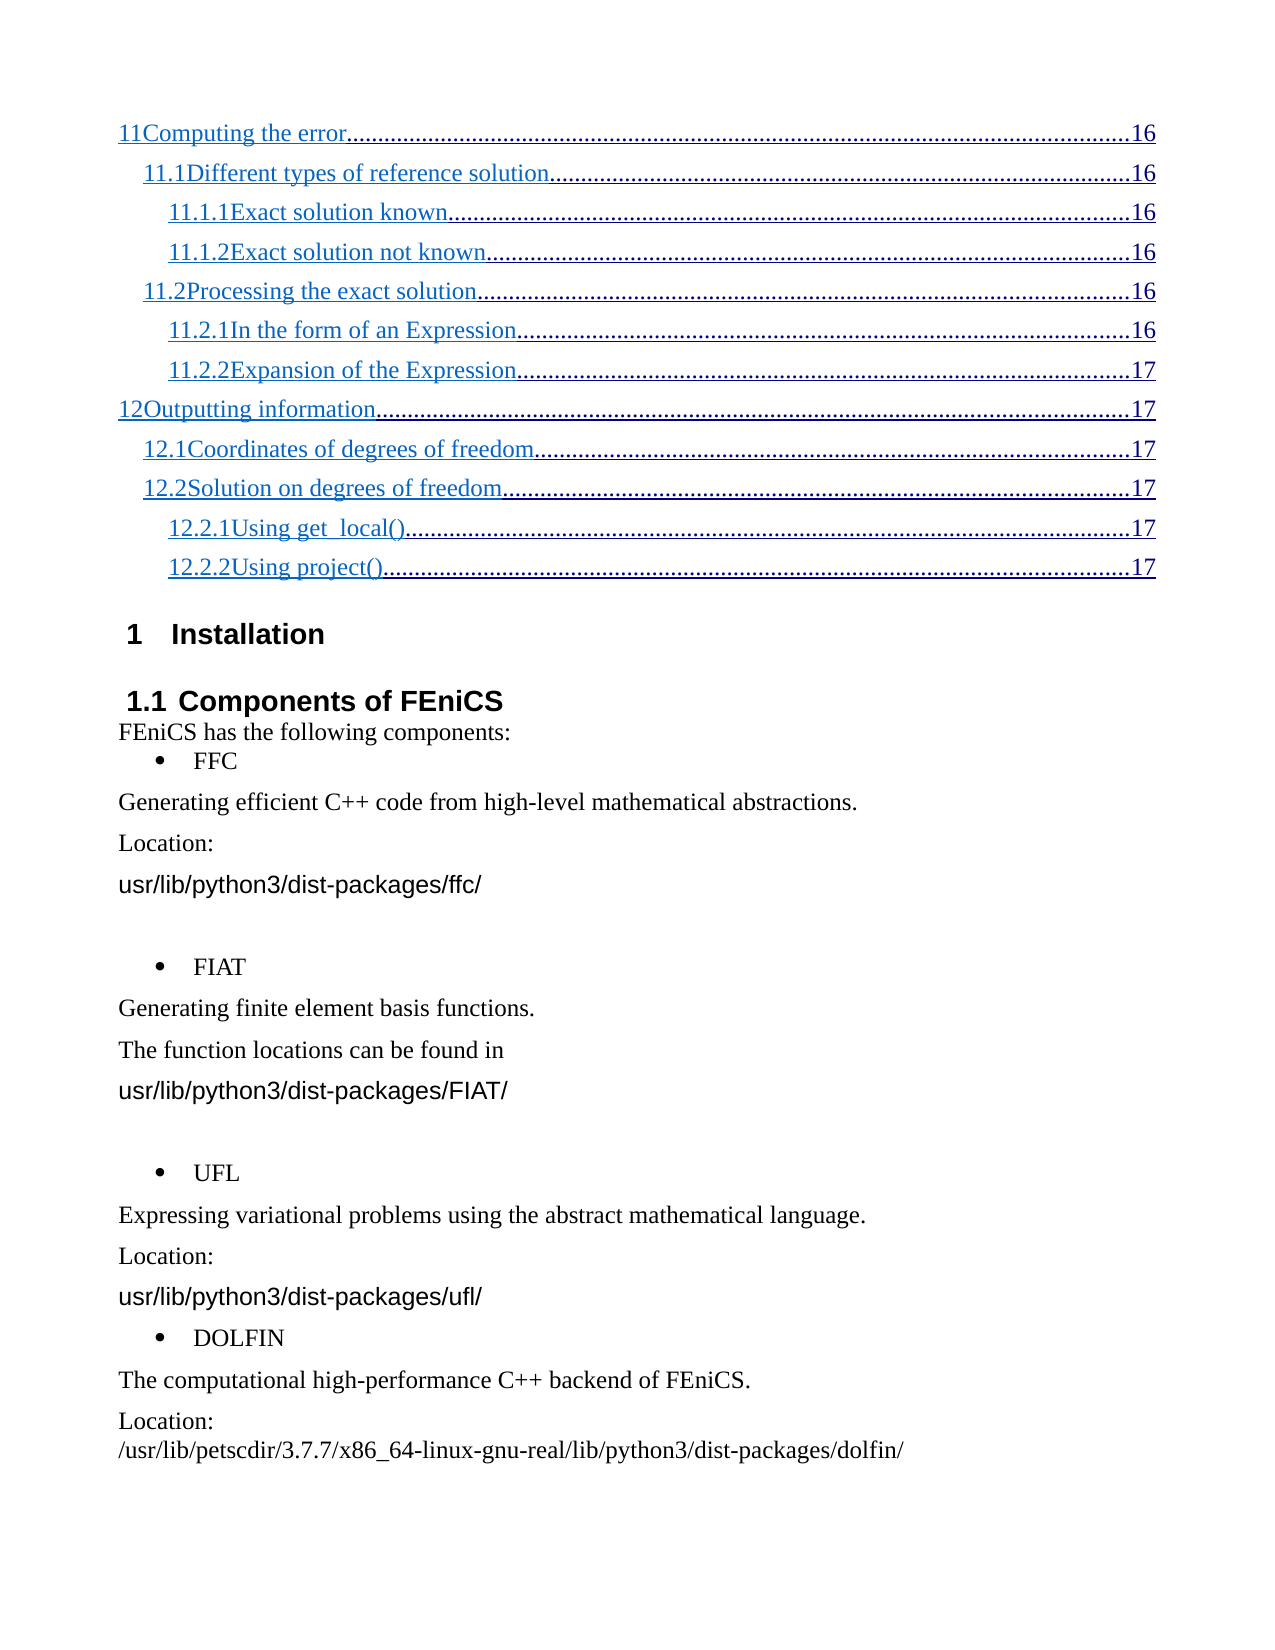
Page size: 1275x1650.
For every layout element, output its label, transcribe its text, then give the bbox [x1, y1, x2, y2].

text 12.1 Coordinates of degrees of freedom 17 [143, 434, 1157, 463]
text FEniCS has the following components: [118, 717, 1157, 746]
subtitle Installation [118, 617, 1157, 650]
list UFL [156, 1158, 1157, 1187]
text The function locations can be found in [118, 1035, 1157, 1063]
text Location: [118, 1241, 1157, 1270]
text usr/lib/python3/dist-packages/ffc/ [118, 870, 1157, 898]
text 12.2.2 Using project() 17 [168, 552, 1157, 581]
text 12.2.1 Using get_local() 17 [168, 513, 1157, 542]
text The computational high-performance C++ backend of FEniCS. [118, 1365, 1157, 1393]
text 11.2.2 Expansion of the Expression 17 [168, 355, 1157, 384]
list FIAT [156, 952, 1157, 981]
text 11.2.1 In the form of an Expression 16 [168, 316, 1157, 344]
subtitle Components of FEniCS [118, 684, 1157, 717]
text 11.2 Processing the exact solution 16 [143, 276, 1157, 305]
text 11.1.1 Exact solution known 16 [168, 197, 1157, 226]
text 11 Computing the error 16 [118, 118, 1157, 147]
text 11.1.2 Exact solution not known 16 [168, 237, 1157, 266]
text /usr/lib/petscdir/3.7.7/x86_64-linux-gnu-real/lib/python3/dist-packages/dolfin/ [118, 1435, 1157, 1463]
text Generating finite element basis functions. [118, 993, 1157, 1022]
text usr/lib/python3/dist-packages/FIAT/ [118, 1076, 1157, 1105]
text Location: [118, 1406, 1157, 1435]
list FFC [156, 746, 1157, 775]
text Location: [118, 828, 1157, 857]
text 12 Outputting information 17 [118, 394, 1157, 423]
text 12.2 Solution on degrees of freedom 17 [143, 473, 1157, 502]
text 11.1 Different types of reference solution 16 [143, 158, 1157, 187]
text usr/lib/python3/dist-packages/ufl/ [118, 1282, 1157, 1311]
text Generating efficient C++ code from high-level mathematical abstractions. [118, 787, 1157, 816]
list DOLFIN [156, 1323, 1157, 1352]
text Expressing variational problems using the abstract mathematical language. [118, 1200, 1157, 1228]
